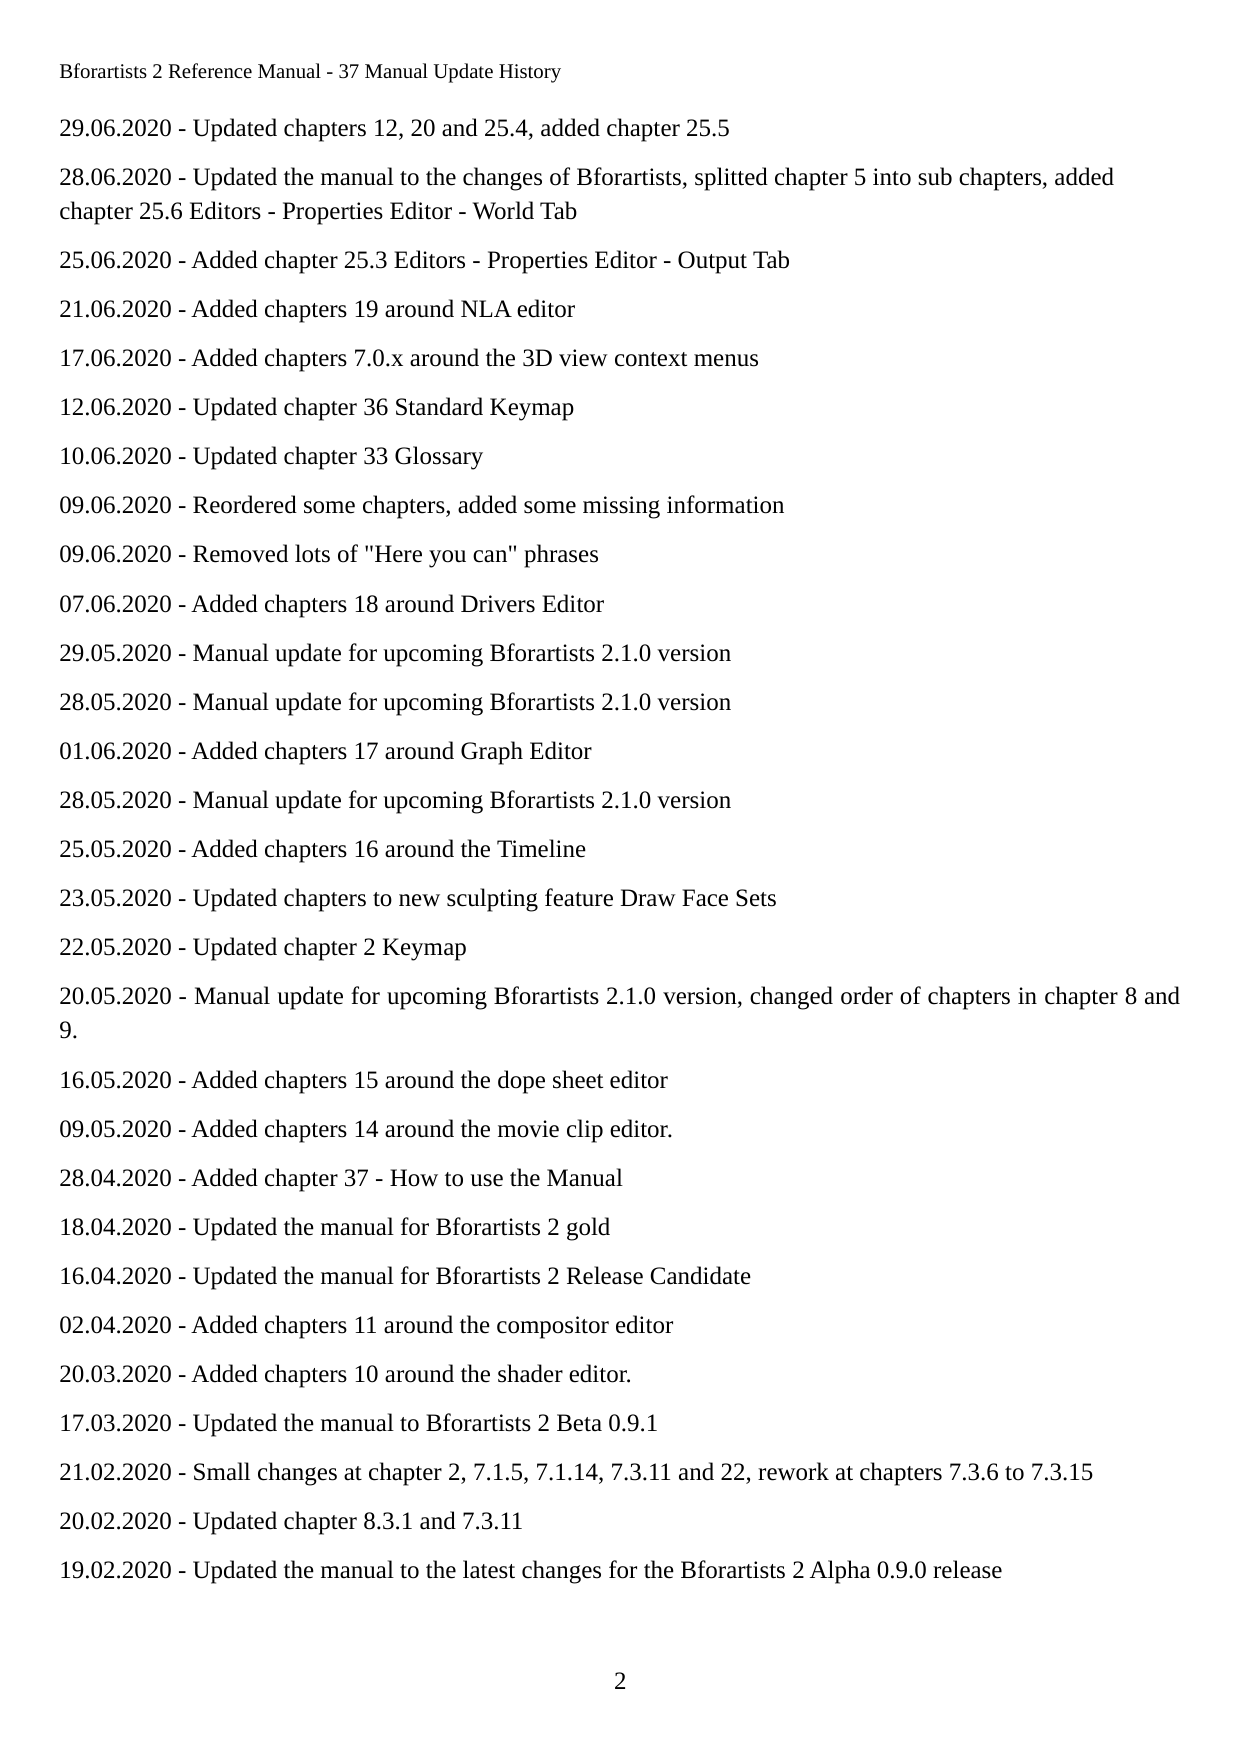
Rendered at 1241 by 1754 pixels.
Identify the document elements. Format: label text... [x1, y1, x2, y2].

text 18.04.2020 - Updated the manual for Bforartists 2 gold [59, 1212, 1181, 1241]
text 29.06.2020 - Updated chapters 12, 20 and 25.4, added chapter 25.5 [59, 113, 1181, 141]
text 09.06.2020 - Reordered some chapters, added some missing information [59, 491, 1181, 519]
text 28.06.2020 - Updated the manual to the changes of Bforartists, splitted chapter 5 into sub chapters, added chapter 25.6 Editors - Properties Editor - World Tab [59, 162, 1181, 225]
text 20.02.2020 - Updated chapter 8.3.1 and 7.3.11 [59, 1506, 1181, 1535]
text 28.05.2020 - Manual update for upcoming Bforartists 2.1.0 version [59, 687, 1181, 716]
text 25.06.2020 - Added chapter 25.3 Editors - Properties Editor - Output Tab [59, 245, 1181, 274]
text 21.02.2020 - Small changes at chapter 2, 7.1.5, 7.1.14, 7.3.11 and 22, rework at chapters 7.3.6 to 7.3.15 [59, 1457, 1181, 1486]
text 19.02.2020 - Updated the manual to the latest changes for the Bforartists 2 Alpha 0.9.0 release [59, 1555, 1181, 1584]
text 12.06.2020 - Updated chapter 36 Standard Keymap [59, 392, 1181, 421]
text 16.04.2020 - Updated the manual for Bforartists 2 Release Candidate [59, 1261, 1181, 1290]
text 20.05.2020 - Manual update for upcoming Bforartists 2.1.0 version, changed order of chapters in chapter 8 and 9. [59, 981, 1181, 1044]
text 28.04.2020 - Added chapter 37 - How to use the Manual [59, 1163, 1181, 1192]
text 22.05.2020 - Updated chapter 2 Keymap [59, 932, 1181, 961]
text 10.06.2020 - Updated chapter 33 Glossary [59, 441, 1181, 470]
text 02.04.2020 - Added chapters 11 around the compositor editor [59, 1310, 1181, 1339]
text 17.06.2020 - Added chapters 7.0.x around the 3D view context menus [59, 343, 1181, 372]
text 17.03.2020 - Updated the manual to Bforartists 2 Beta 0.9.1 [59, 1408, 1181, 1437]
text 28.05.2020 - Manual update for upcoming Bforartists 2.1.0 version [59, 785, 1181, 814]
text 07.06.2020 - Added chapters 18 around Drivers Editor [59, 589, 1181, 617]
text 21.06.2020 - Added chapters 19 around NLA editor [59, 294, 1181, 323]
text 16.05.2020 - Added chapters 15 around the dope sheet editor [59, 1065, 1181, 1093]
text 09.05.2020 - Added chapters 14 around the movie clip editor. [59, 1114, 1181, 1142]
text 01.06.2020 - Added chapters 17 around Graph Editor [59, 736, 1181, 764]
text 23.05.2020 - Updated chapters to new sculpting feature Draw Face Sets [59, 883, 1181, 912]
text 09.06.2020 - Removed lots of "Here you can" phrases [59, 539, 1181, 568]
text 20.03.2020 - Added chapters 10 around the shader editor. [59, 1359, 1181, 1388]
text 29.05.2020 - Manual update for upcoming Bforartists 2.1.0 version [59, 638, 1181, 666]
text 25.05.2020 - Added chapters 16 around the Timeline [59, 834, 1181, 863]
